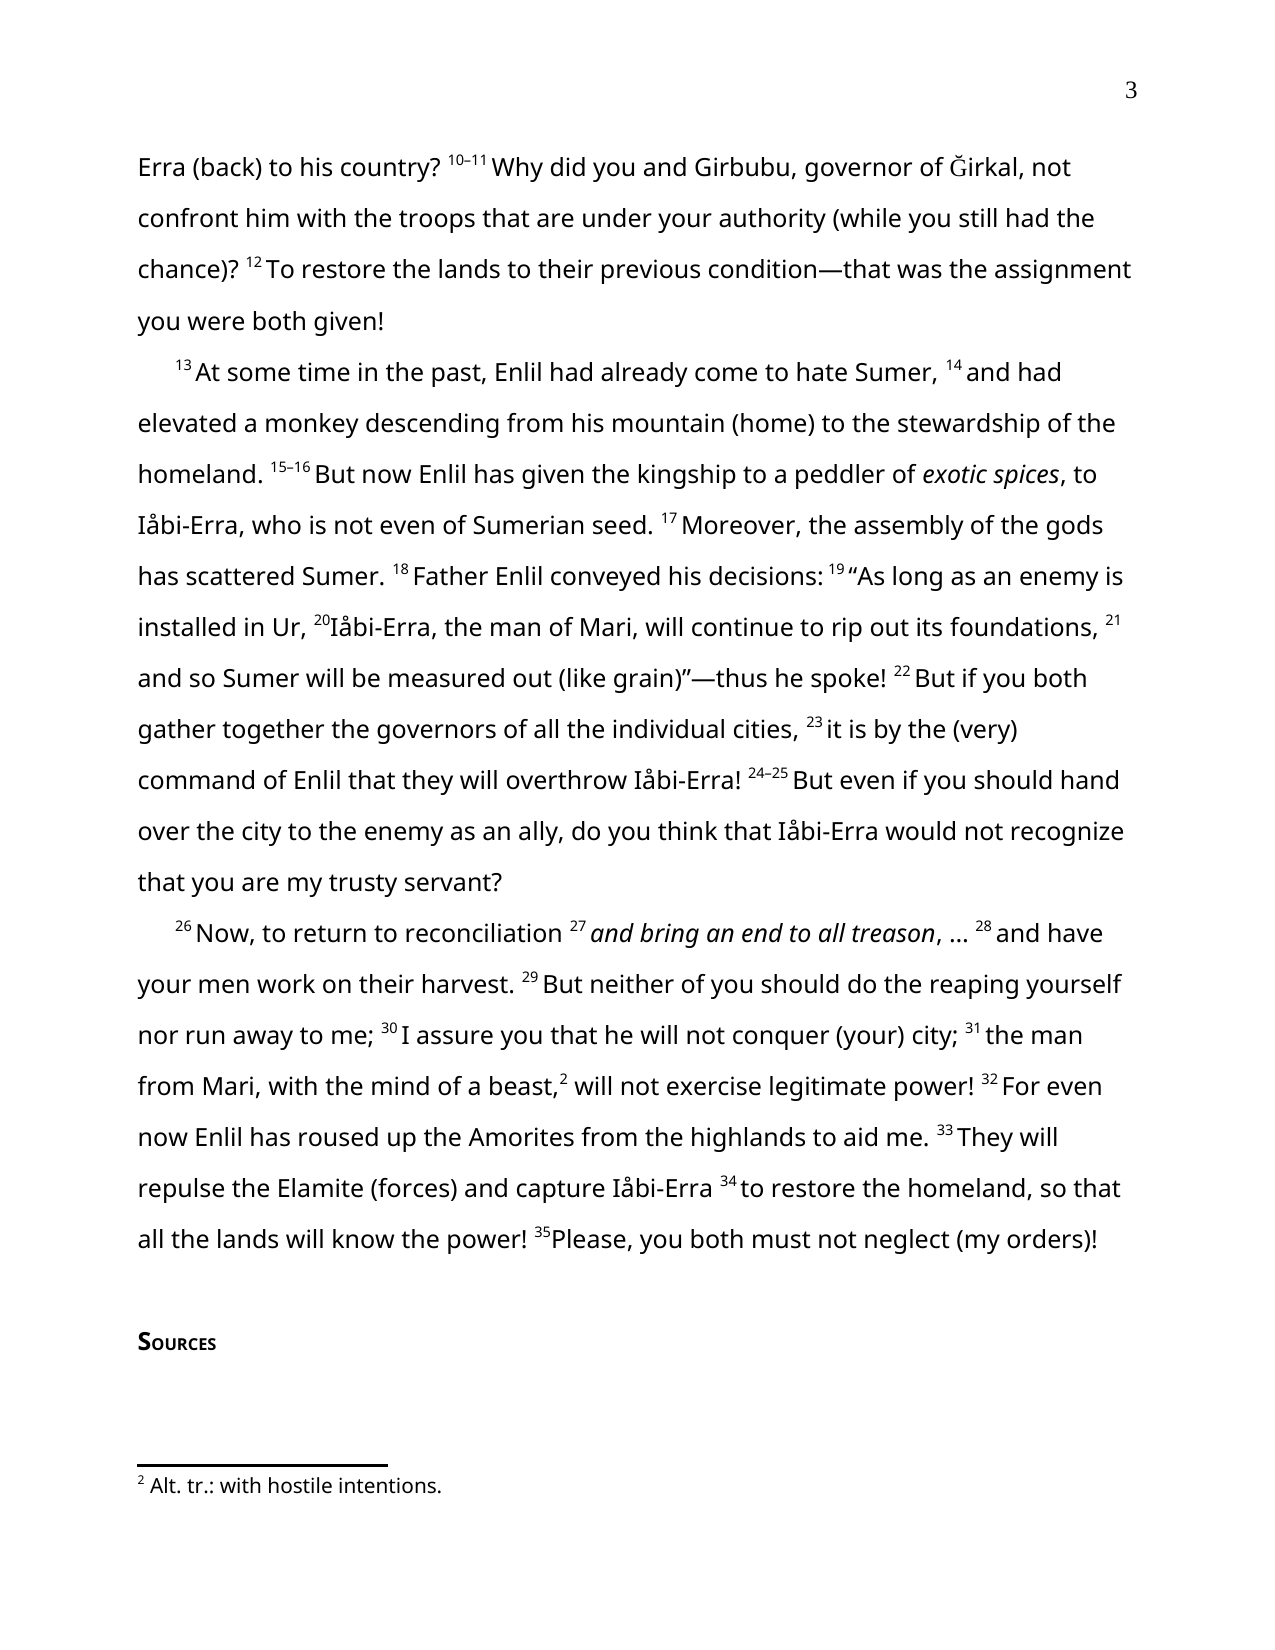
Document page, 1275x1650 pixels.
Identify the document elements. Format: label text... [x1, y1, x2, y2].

text Sources [137, 1324, 1138, 1358]
text 13 At some time in the past, Enlil had already come to hate Sumer, 14 and had elevated a monkey descending from his mountain (home) to the stewardship of the homeland. 15–16 But now Enlil has given the kingship to a peddler of exotic spices, to Iåbi-Erra, ­who is not even of Sumerian seed. 17 Moreover, the assembly of­ the gods has scattered Sumer. 18 Father Enlil conveyed his decisions: 19 “As long as an enemy is installed in Ur, 20Iåbi-Erra, the man of Mari, will continue to rip out its­ foundations, 21 and so Sumer will be measured out (like grain)”—thus he spoke! 22 But if you both gather together the governors of all the individual cities, 23 it is by the (very) command of Enlil that they will ­overthrow Iåbi-Erra! 24–25 But even if you should hand over the city to the enemy as an ally, do you think that Iåbi-Erra would not recognize that you are my trusty servant? [137, 354, 1138, 899]
text 26 Now, to return to reconciliation 27 and bring an end to all treason, … 28 and have your men work on their harvest. 29 But neither of you should do the reaping yourself nor run away to me; 30 I assure you that he will not conquer (your) ­city; 31 the man from Mari, with the mind of a beast, will ­not exercise legitimate power! 32 For even now Enlil has roused up the Amorites from the highlands to aid me. 33 They will repulse the Elamite (forces) and capture Iåbi-Erra 34 to restore the homeland, so that all the lands will know the power! 35Please, you both must not neglect (my orders)! [137, 916, 1138, 1256]
text Alt. tr.: with hostile intentions. [137, 1472, 1138, 1500]
text Erra­ (back) to his country? 10–11 Why did you and Girbubu, ­governor of Ğirkal, not confront him with the troops that are under your authority (while you still had the chance)? 12 To restore the lands to their previous condition—that was the assignment you were both given! [137, 150, 1138, 337]
